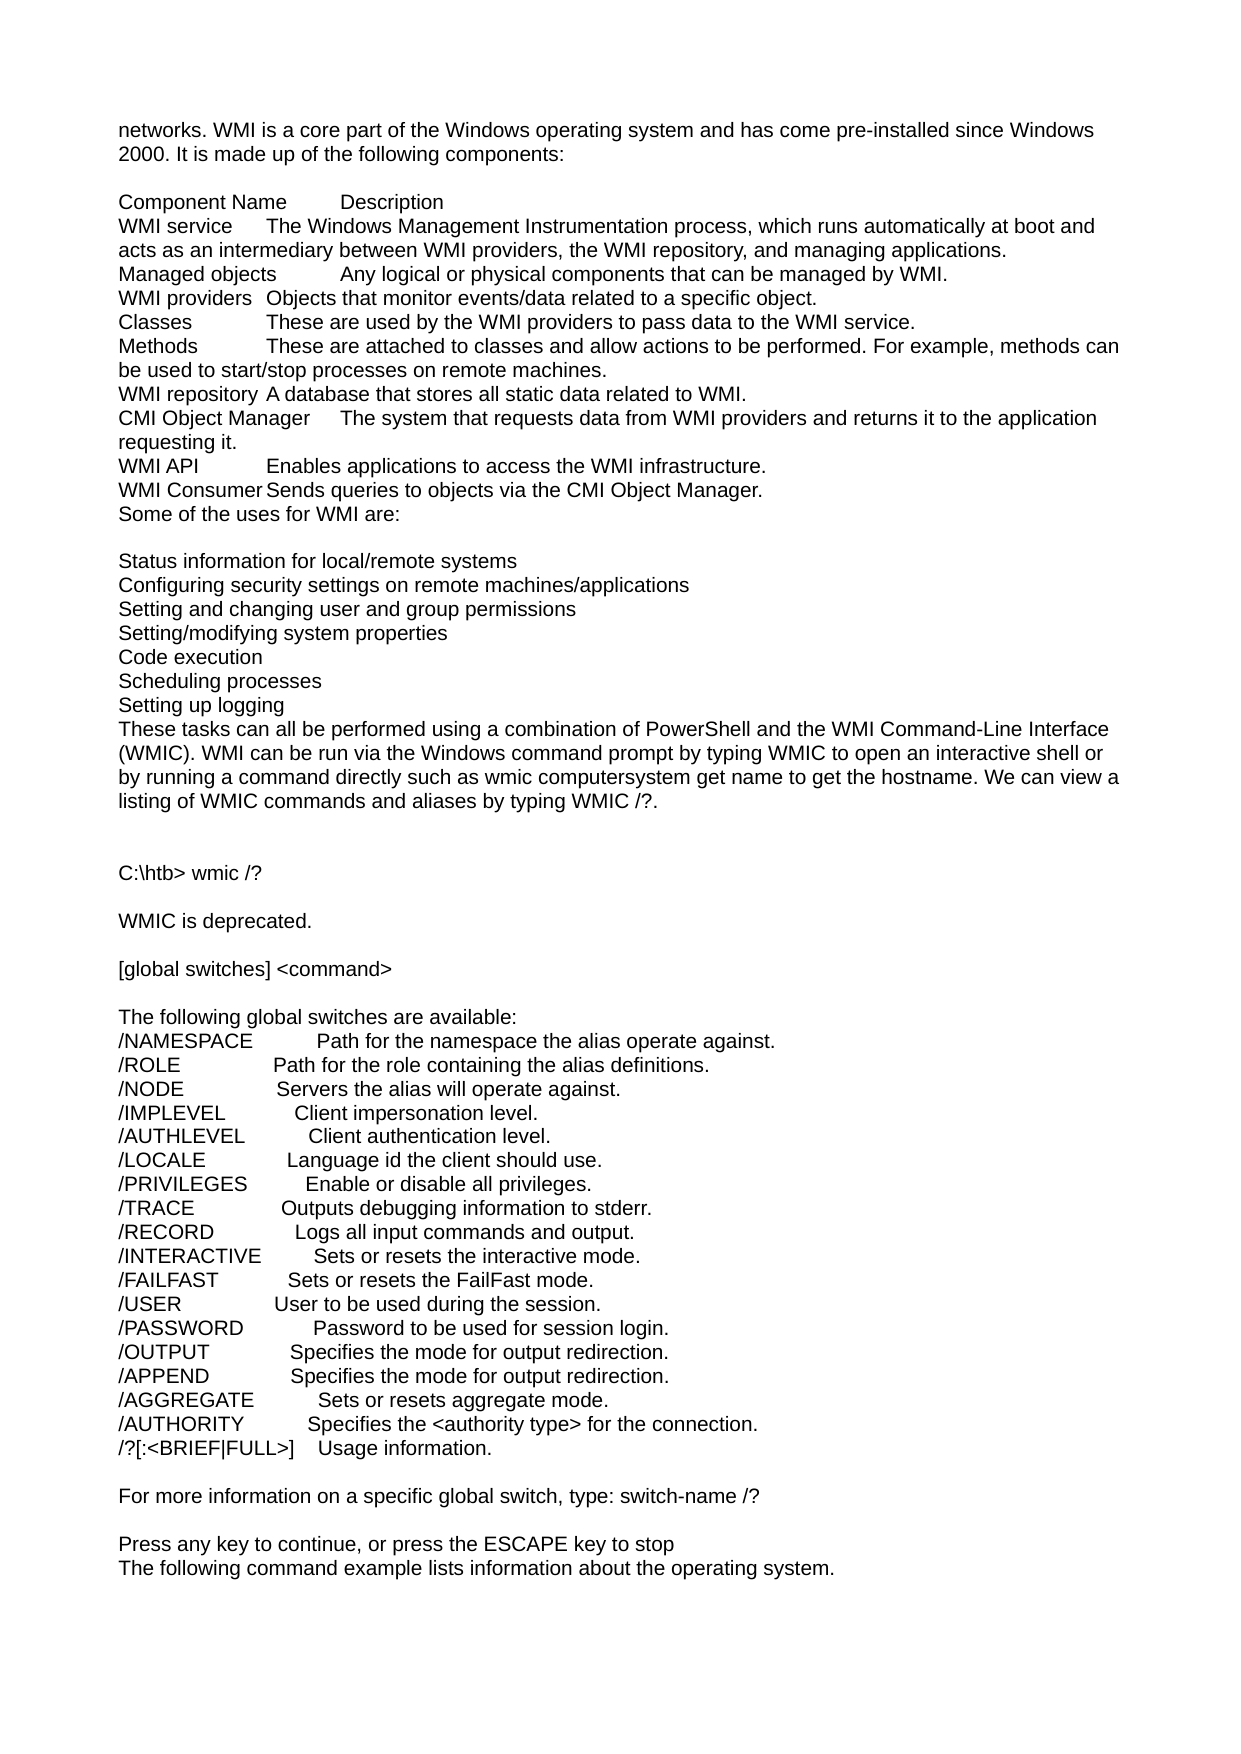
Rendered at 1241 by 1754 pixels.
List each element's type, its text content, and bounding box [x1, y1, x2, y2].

text /NODE Servers the alias will operate against. [118, 1076, 1122, 1100]
text /TRACE Outputs debugging information to stderr. [118, 1196, 1122, 1220]
text Classes These are used by the WMI providers to pass data to the WMI service. [118, 310, 1122, 334]
text networks. WMI is a core part of the Windows operating system and has come pre-installed since Windows 2000. It is made up of the following components: [118, 118, 1122, 166]
text Some of the uses for WMI are: [118, 501, 1122, 525]
text Component Name Description [118, 190, 1122, 214]
text WMIC is deprecated. [118, 909, 1122, 933]
text Press any key to continue, or press the ESCAPE key to stop [118, 1532, 1122, 1556]
text /ROLE Path for the role containing the alias definitions. [118, 1052, 1122, 1076]
text /APPEND Specifies the mode for output redirection. [118, 1364, 1122, 1388]
text These tasks can all be performed using a combination of PowerShell and the WMI Command-Line Interface (WMIC). WMI can be run via the Windows command prompt by typing WMIC to open an interactive shell or by running a command directly such as wmic computersystem get name to get the hostname. We can view a listing of WMIC commands and aliases by typing WMIC /?. [118, 717, 1122, 813]
text Setting/modifying system properties [118, 621, 1122, 645]
text For more information on a specific global switch, type: switch-name /? [118, 1484, 1122, 1508]
text Configuring security settings on remote machines/applications [118, 573, 1122, 597]
text /AGGREGATE Sets or resets aggregate mode. [118, 1388, 1122, 1412]
text Methods These are attached to classes and allow actions to be performed. For example, methods can be used to start/stop processes on remote machines. [118, 334, 1122, 382]
text /LOCALE Language id the client should use. [118, 1148, 1122, 1172]
text /FAILFAST Sets or resets the FailFast mode. [118, 1268, 1122, 1292]
text Setting and changing user and group permissions [118, 597, 1122, 621]
text WMI providers Objects that monitor events/data related to a specific object. [118, 286, 1122, 310]
text /USER User to be used during the session. [118, 1292, 1122, 1316]
text /AUTHORITY Specifies the <authority type> for the connection. [118, 1412, 1122, 1436]
text Code execution [118, 645, 1122, 669]
text CMI Object Manager The system that requests data from WMI providers and returns it to the application requesting it. [118, 406, 1122, 453]
text /?[:<BRIEF|FULL>] Usage information. [118, 1436, 1122, 1460]
text /AUTHLEVEL Client authentication level. [118, 1124, 1122, 1148]
text Setting up logging [118, 693, 1122, 717]
text WMI API Enables applications to access the WMI infrastructure. [118, 453, 1122, 477]
text /PRIVILEGES Enable or disable all privileges. [118, 1172, 1122, 1196]
text /OUTPUT Specifies the mode for output redirection. [118, 1340, 1122, 1364]
text [global switches] <command> [118, 957, 1122, 981]
text /NAMESPACE Path for the namespace the alias operate against. [118, 1028, 1122, 1052]
text C:\htb> wmic /? [118, 861, 1122, 885]
text WMI service The Windows Management Instrumentation process, which runs automatically at boot and acts as an intermediary between WMI providers, the WMI repository, and managing applications. [118, 214, 1122, 262]
text WMI repository A database that stores all static data related to WMI. [118, 382, 1122, 406]
text The following global switches are available: [118, 1004, 1122, 1028]
text /RECORD Logs all input commands and output. [118, 1220, 1122, 1244]
text WMI Consumer Sends queries to objects via the CMI Object Manager. [118, 477, 1122, 501]
text /IMPLEVEL Client impersonation level. [118, 1100, 1122, 1124]
text Scheduling processes [118, 669, 1122, 693]
text The following command example lists information about the operating system. [118, 1556, 1122, 1579]
text /PASSWORD Password to be used for session login. [118, 1316, 1122, 1340]
text Managed objects Any logical or physical components that can be managed by WMI. [118, 262, 1122, 286]
text /INTERACTIVE Sets or resets the interactive mode. [118, 1244, 1122, 1268]
text Status information for local/remote systems [118, 549, 1122, 573]
